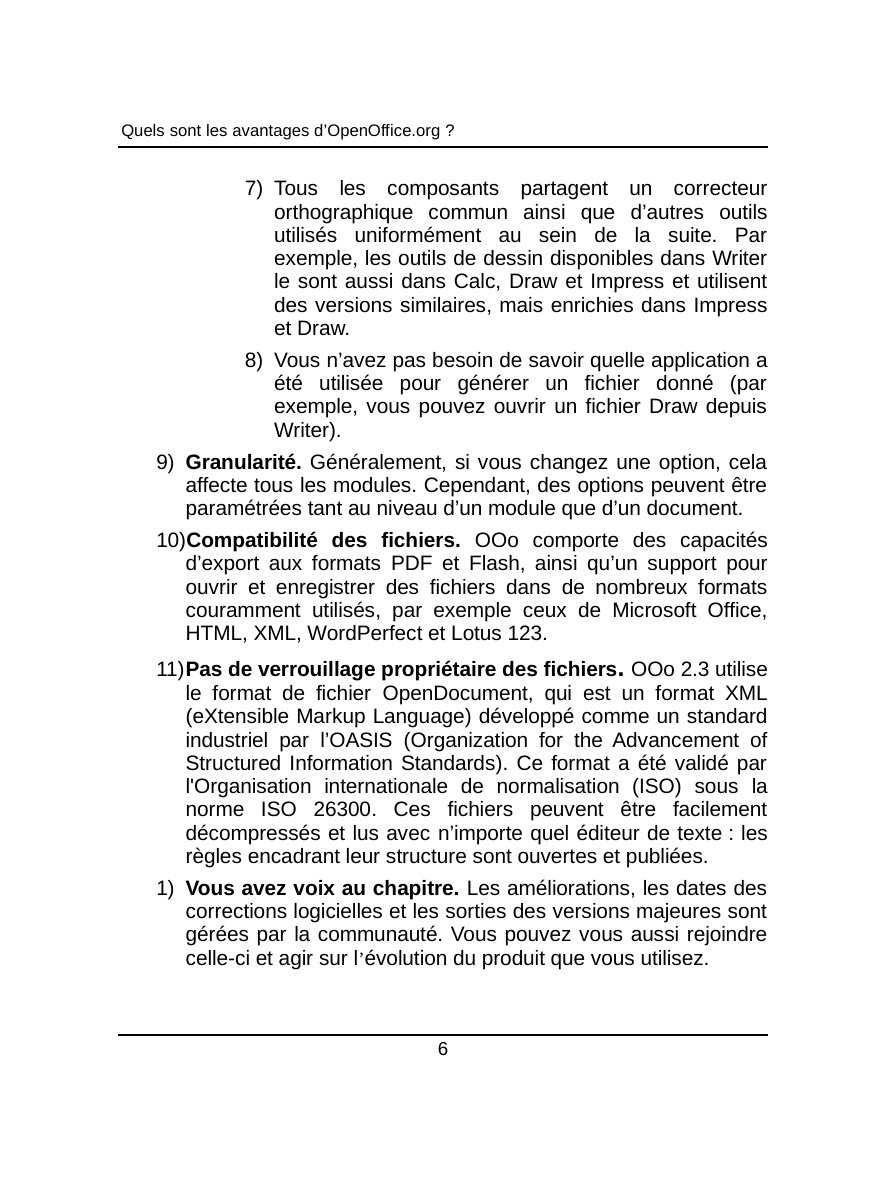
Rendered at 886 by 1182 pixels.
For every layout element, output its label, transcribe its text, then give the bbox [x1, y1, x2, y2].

list Compatibilité des fichiers. OOo comporte des capacités d’export aux formats PDF et Flash, ainsi qu’un support pour ouvrir et enregistrer des fichiers dans de nombreux formats couramment utilisés, par exemple ceux de Microsoft Office, HTML, XML, WordPerfect et Lotus 123. [156, 529, 768, 645]
list Vous avez voix au chapitre. Les améliorations, les dates des corrections logicielles et les sorties des versions majeures sont gérées par la communauté. Vous pouvez vous aussi rejoindre celle-ci et agir sur l’évolution du produit que vous utilisez. [156, 877, 768, 969]
list Granularité. Généralement, si vous changez une option, cela affecte tous les modules. Cependant, des options peuvent être paramétrées tant au niveau d’un module que d’un document. [156, 450, 768, 520]
list Vous n’avez pas besoin de savoir quelle application a été utilisée pour générer un fichier donné (par exemple, vous pouvez ouvrir un fichier Draw depuis Writer). [244, 348, 768, 441]
list Pas de verrouillage propriétaire des fichiers. OOo 2.3 utilise le format de fichier OpenDocument, qui est un format XML (eXtensible Markup Language) développé comme un standard industriel par l’OASIS (Organization for the Advancement of Structured Information Standards). Ce format a été validé par l'Organisation internationale de normalisation (ISO) sous la norme ISO 26300. Ces fichiers peuvent être facilement décompressés et lus avec n’importe quel éditeur de texte : les règles encadrant leur structure sont ouvertes et publiées. [156, 654, 768, 868]
list Tous les composants partagent un correcteur orthographique commun ainsi que d’autres outils utilisés uniformément au sein de la suite. Par exemple, les outils de dessin disponibles dans Writer le sont aussi dans Calc, Draw et Impress et utilisent des versions similaires, mais enrichies dans Impress et Draw. [244, 177, 768, 340]
